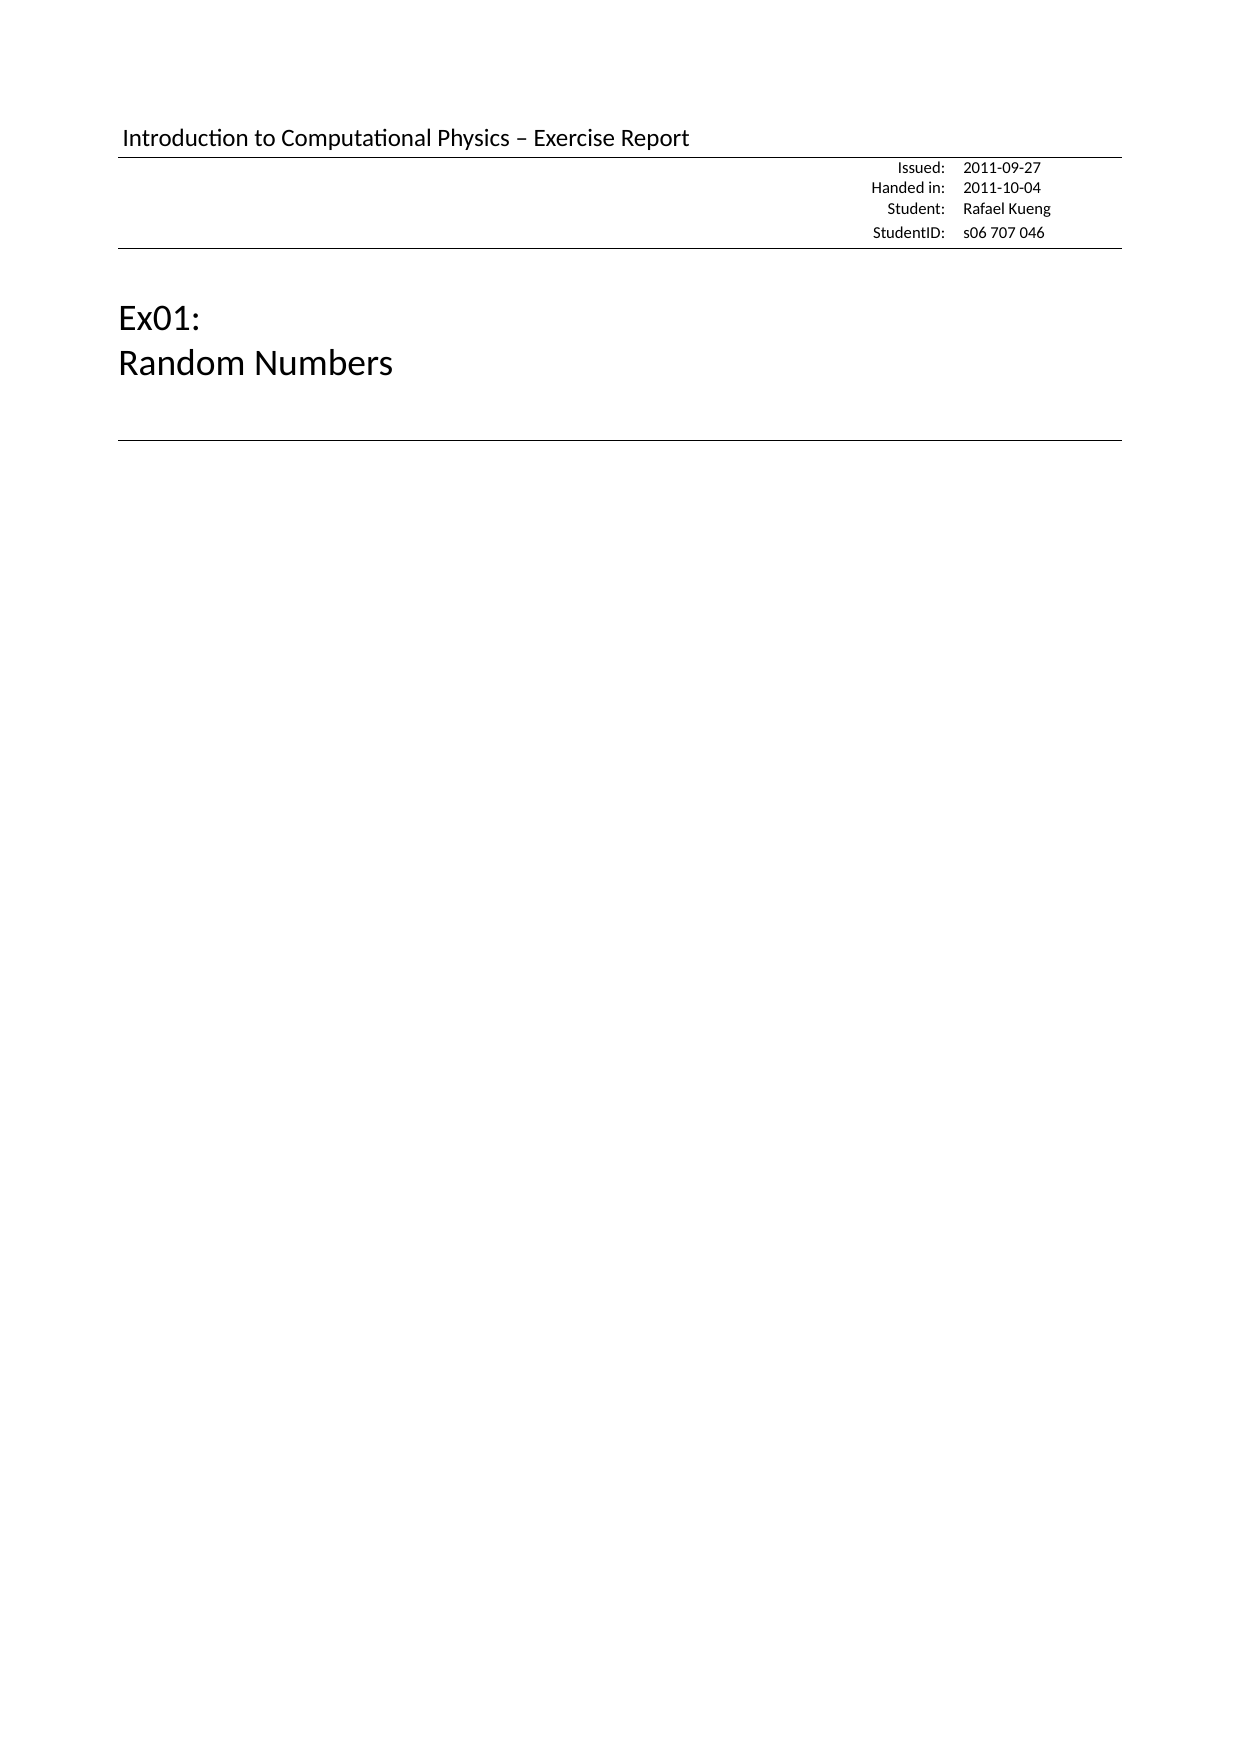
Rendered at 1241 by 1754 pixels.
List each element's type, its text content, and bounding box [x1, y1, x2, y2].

text Random Numbers [118, 339, 1122, 385]
text Introduction to Computational Physics – Exercise Report [118, 118, 1122, 157]
text Ex01: [118, 293, 1122, 339]
text Issued: 2011-09-27 [118, 158, 1122, 178]
text StudentID: s06 707 046 [118, 218, 1122, 248]
text Student: Rafael Kueng [118, 198, 1122, 218]
text Handed in: 2011-10-04 [118, 178, 1122, 198]
